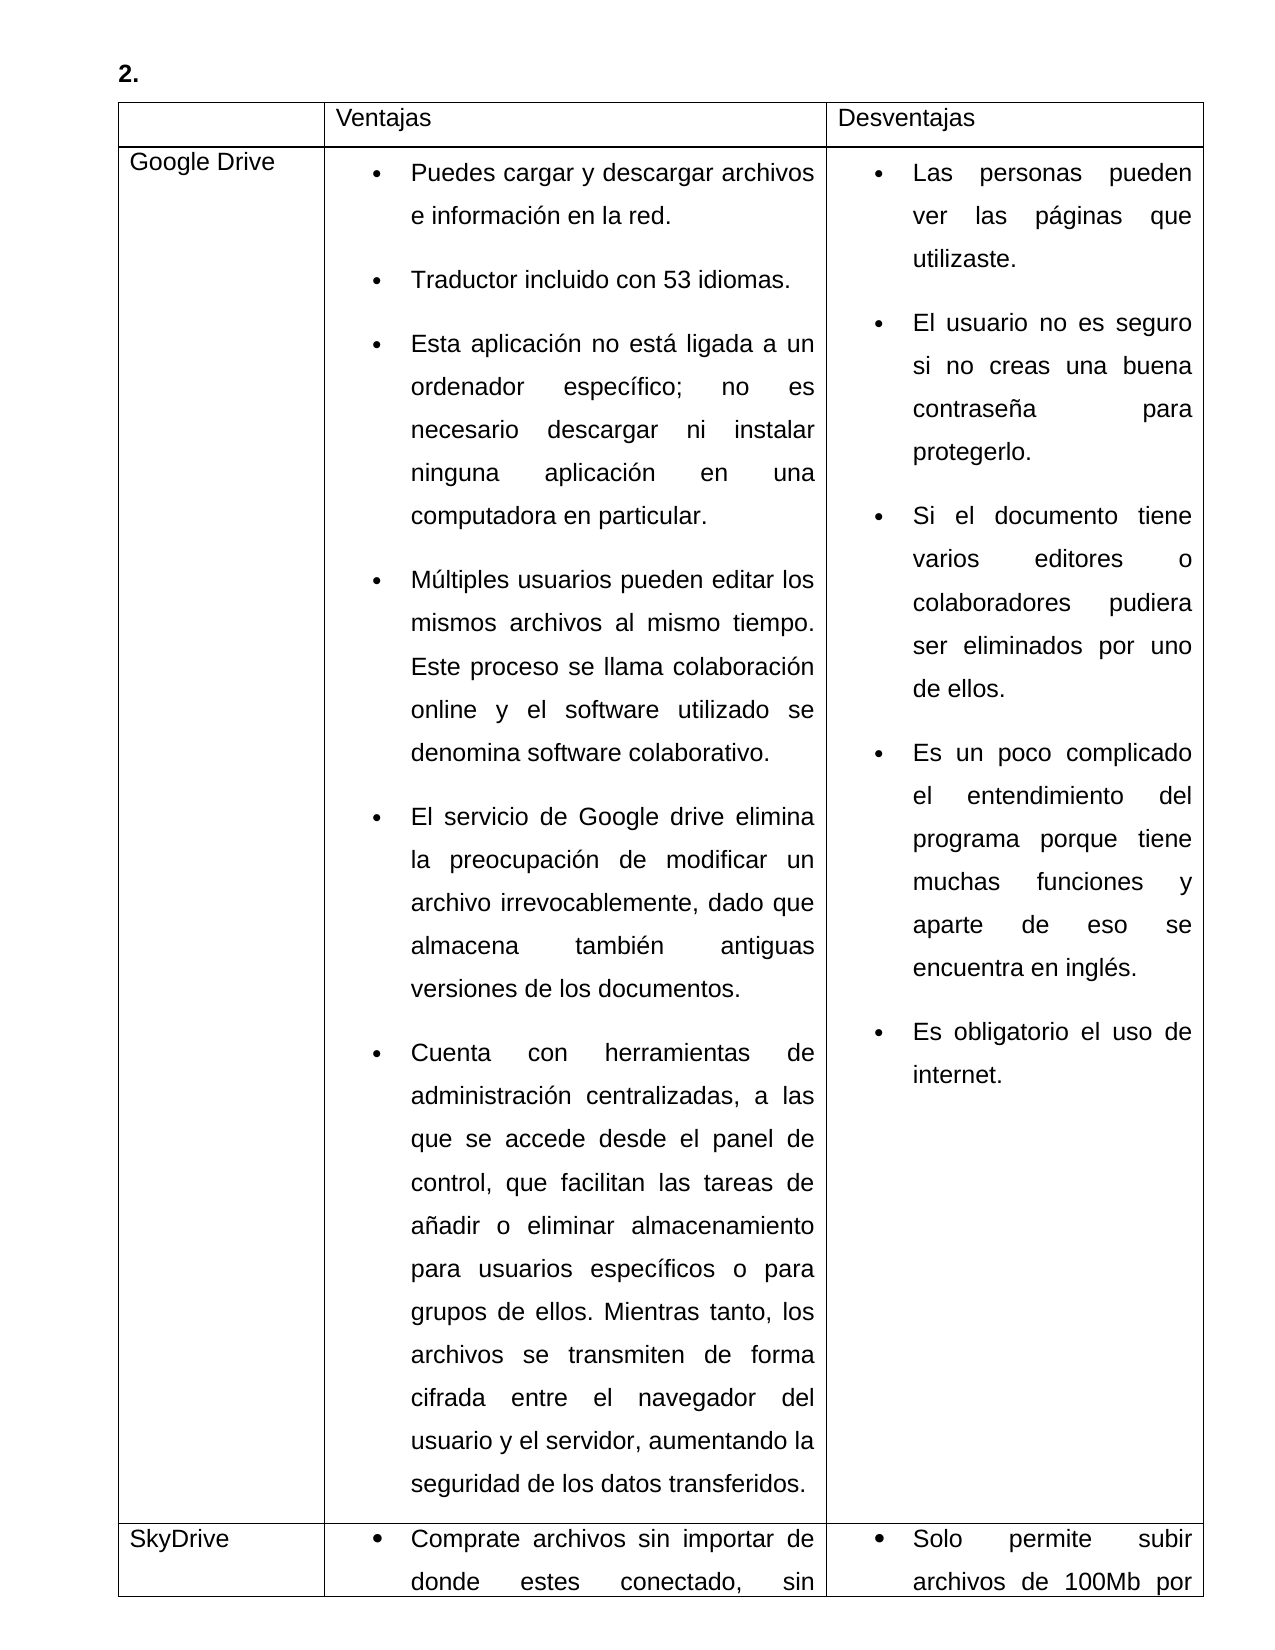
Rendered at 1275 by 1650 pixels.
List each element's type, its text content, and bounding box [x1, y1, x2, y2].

table_cell Google Drive [119, 148, 324, 1523]
table_header Ventajas [325, 103, 826, 146]
text 2. [118, 59, 1205, 88]
table_header [119, 103, 324, 146]
table_cell Solo permite subir archivos de 100Mb por archivo no posee una opción para poder crear un acceso directo a nuestra cuenta y así poder ver fácilmente nuestros archivos. es necesario tener que estar conectados sí o sí a Internet los archivos que subimos caducan, por ende solo estarán en nuestra cuenta por un tiempo [827, 1524, 1203, 1596]
table_cell Las personas pueden ver las páginas que utilizaste. El usuario no es seguro si no creas una buena contraseña para protegerlo. Si el documento tiene varios editores o colaboradores pudiera ser eliminados por uno de ellos. Es un poco complicado el entendimiento del programa porque tiene muchas funciones y aparte de eso se encuentra en inglés. Es obligatorio el uso de internet. [827, 148, 1203, 1523]
table_header Desventajas [827, 103, 1203, 146]
table_cell SkyDrive [119, 1524, 324, 1596]
table_cell Comprate archivos sin importar de donde estes conectado, sin [325, 1524, 826, 1596]
table_cell Puedes cargar y descargar archivos e información en la red. Traductor incluido con 53 idiomas. Esta aplicación no está ligada a un ordenador específico; no es necesario descargar ni instalar ninguna aplicación en una computadora en particular. Múltiples usuarios pueden editar los mismos archivos al mismo tiempo. Este proceso se llama colaboración online y el software utilizado se denomina software colaborativo. El servicio de Google drive elimina la preocupación de modificar un archivo irrevocablemente, dado que almacena también antiguas versiones de los documentos. Cuenta con herramientas de administración centralizadas, a las que se accede desde el panel de control, que facilitan las tareas de añadir o eliminar almacenamiento para usuarios específicos o para grupos de ellos. Mientras tanto, los archivos se transmiten de forma cifrada entre el navegador del usuario y el servidor, aumentando la seguridad de los datos transferidos. [325, 148, 826, 1523]
